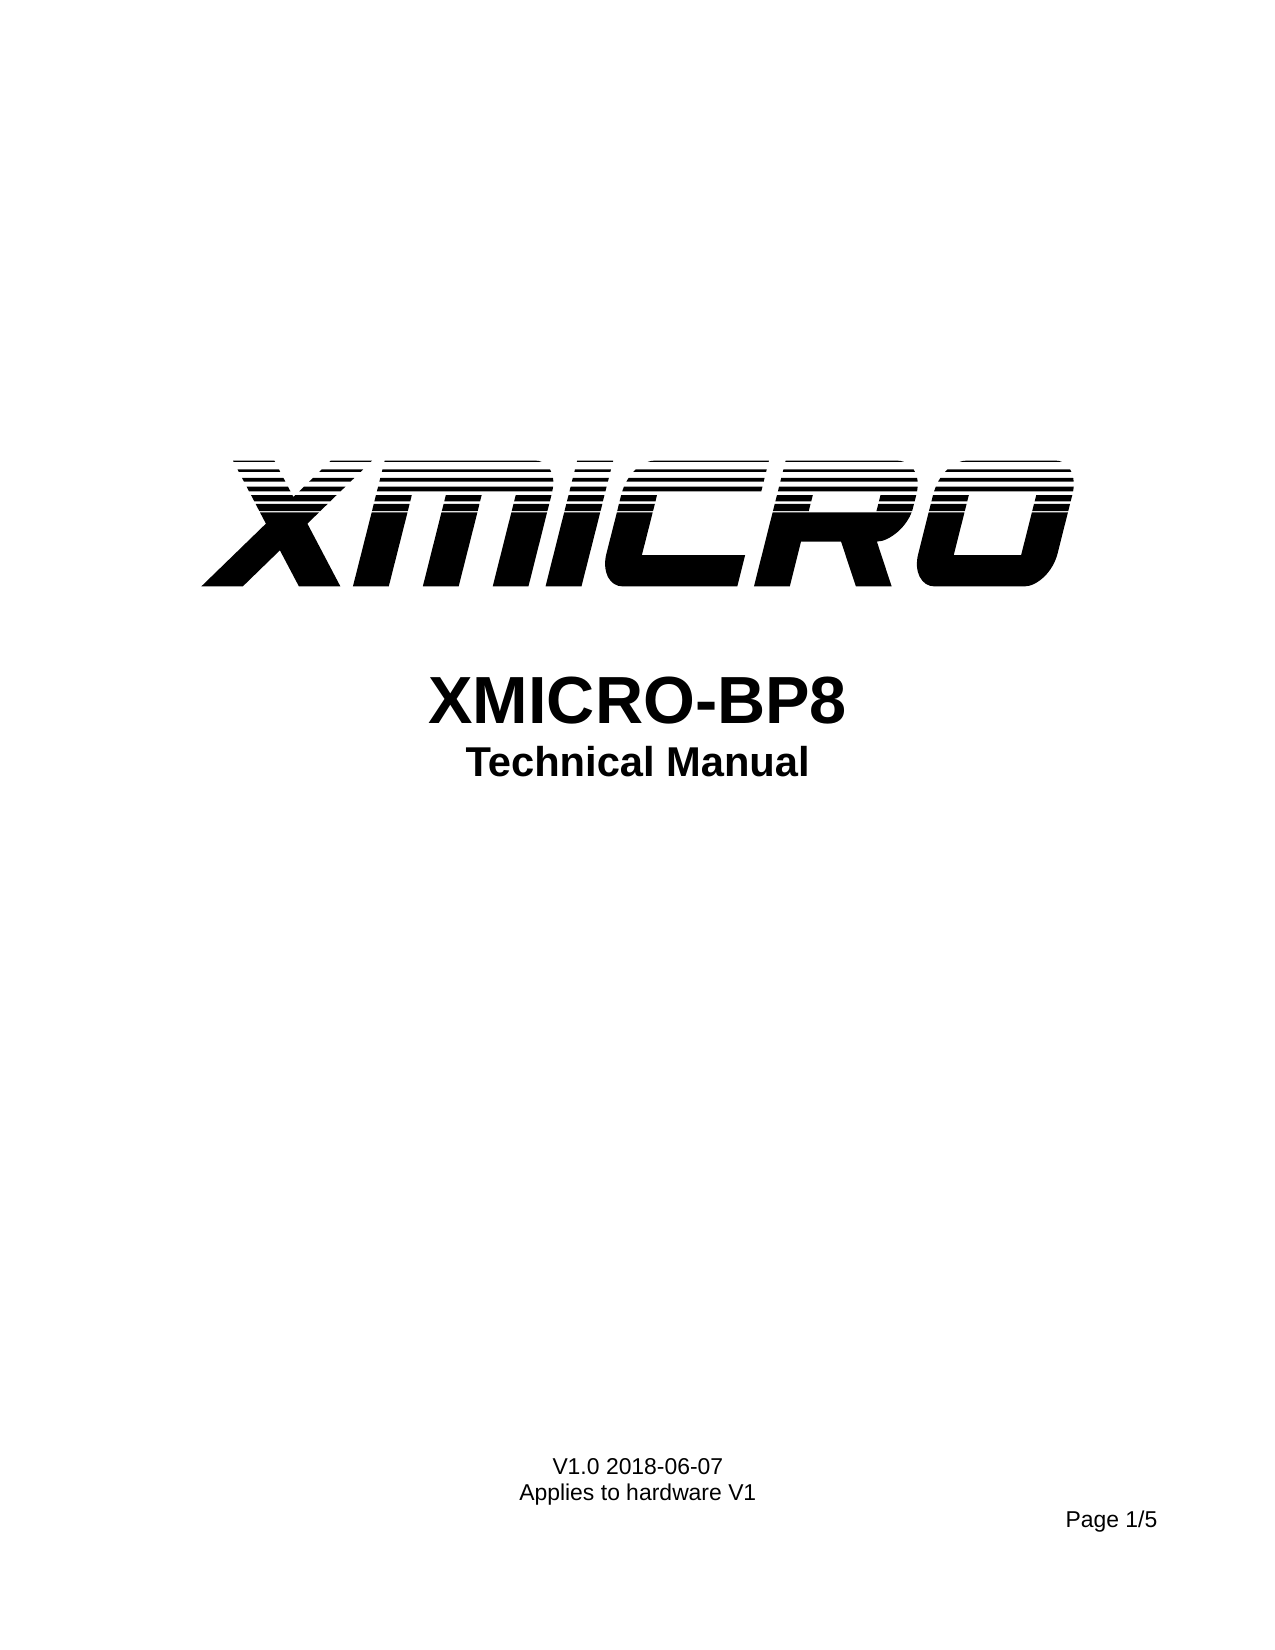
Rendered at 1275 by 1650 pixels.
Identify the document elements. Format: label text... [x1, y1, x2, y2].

text Technical Manual [118, 737, 1157, 785]
text XMICRO-BP8 [118, 661, 1157, 737]
